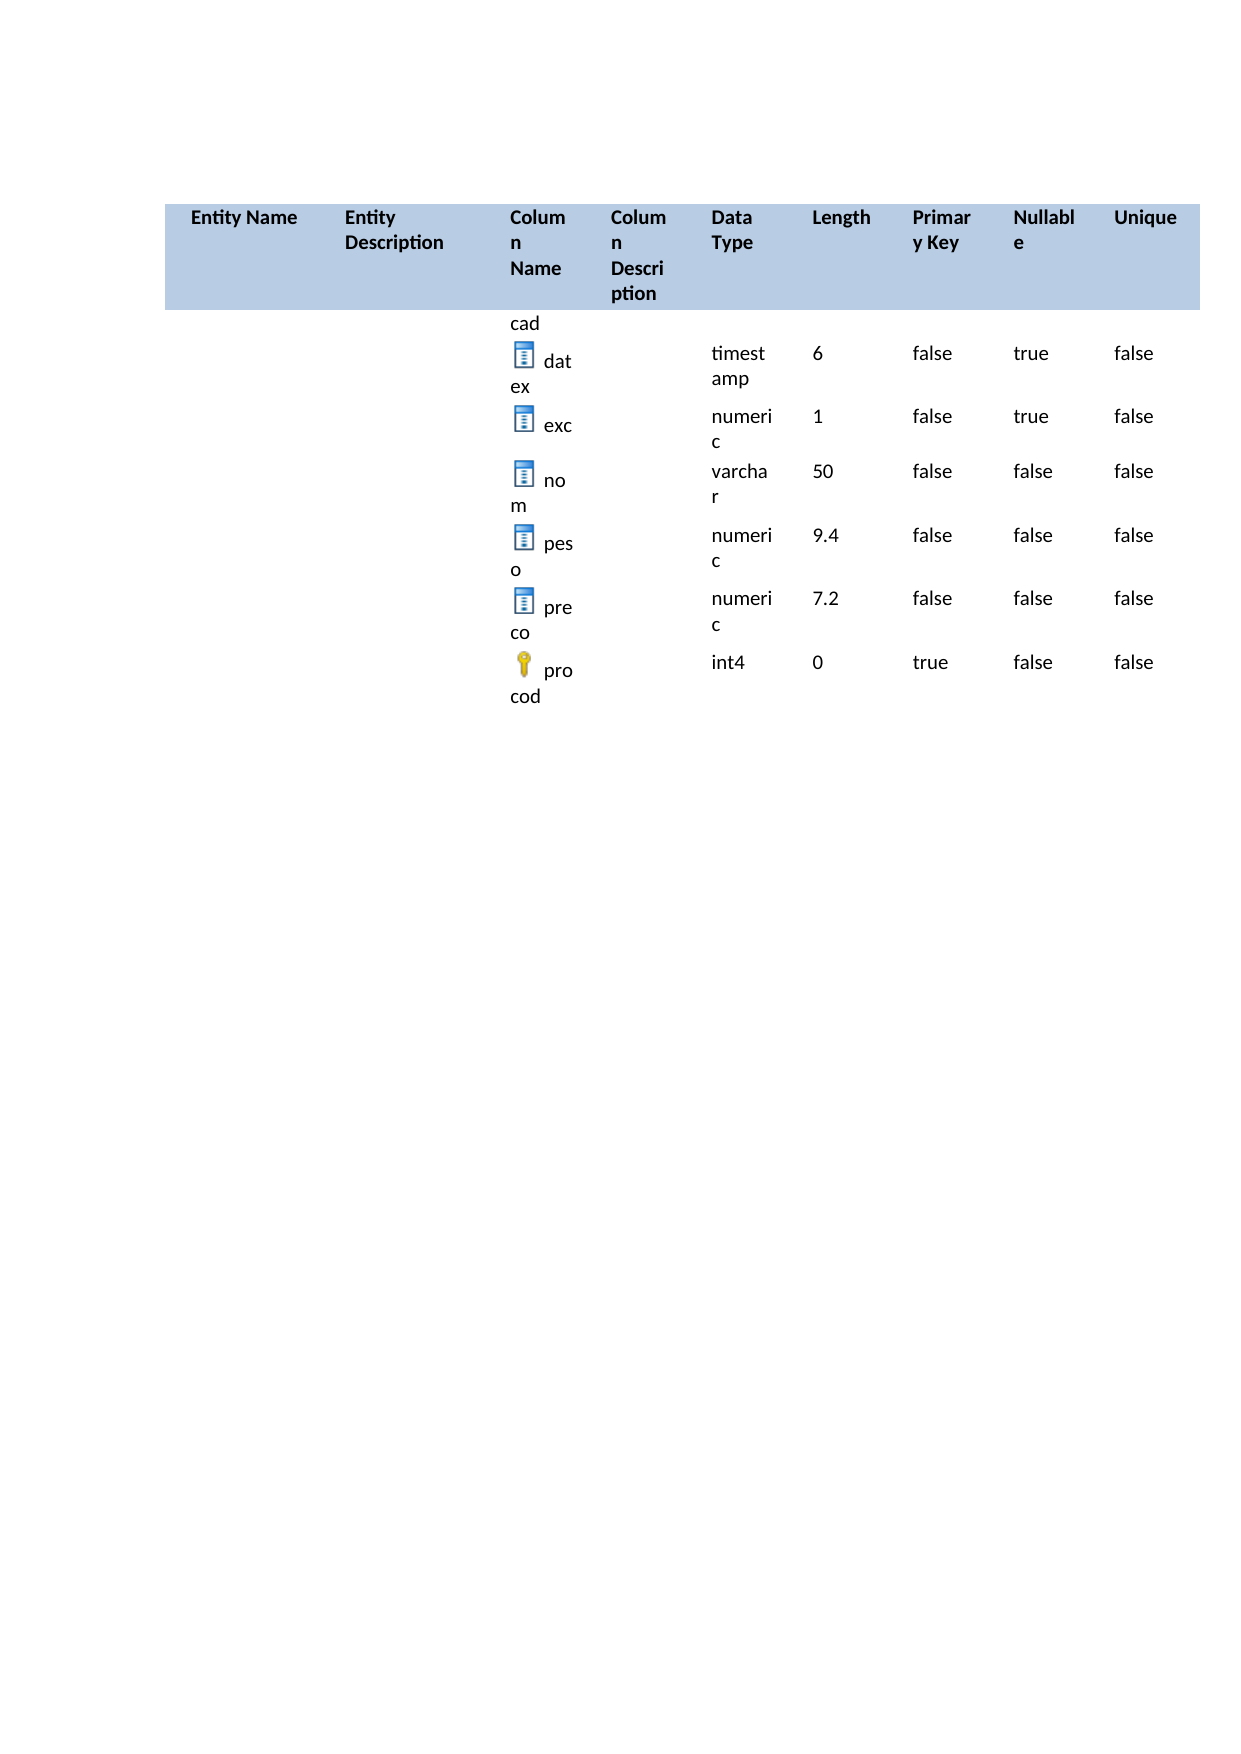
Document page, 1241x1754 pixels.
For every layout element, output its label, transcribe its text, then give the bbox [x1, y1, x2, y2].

table_cell [165, 310, 319, 712]
table_cell [585, 585, 685, 649]
table_cell [319, 310, 473, 712]
table_cell numeric [685, 522, 786, 585]
table_cell false [886, 585, 987, 649]
table_cell false [987, 585, 1088, 649]
table_header cad [484, 310, 584, 340]
table_header [1189, 204, 1200, 310]
table_cell 7.2 [786, 585, 886, 649]
table_cell false [886, 522, 987, 585]
table_header [886, 310, 987, 340]
picture [510, 650, 539, 678]
table_cell 6 [786, 340, 886, 403]
table_cell false [1088, 649, 1189, 712]
picture [510, 404, 539, 432]
picture [510, 340, 539, 369]
table_cell numeric [685, 403, 786, 458]
table_cell 1 [786, 403, 886, 458]
table_header Primary Key [886, 204, 987, 310]
table_cell false [886, 458, 987, 522]
table_header Data Type [685, 204, 786, 310]
table_cell nom [484, 458, 584, 522]
table_cell [585, 522, 685, 585]
table_cell 9.4 [786, 522, 886, 585]
picture [510, 586, 539, 614]
table_cell false [1088, 458, 1189, 522]
table_cell false [1088, 403, 1189, 458]
table_header Entity Description [319, 204, 473, 310]
table_cell timestamp [685, 340, 786, 403]
table_cell true [987, 403, 1088, 458]
table_cell true [886, 649, 987, 712]
table_cell false [987, 522, 1088, 585]
table_cell numeric [685, 585, 786, 649]
table_cell int4 [685, 649, 786, 712]
table_header [987, 310, 1088, 340]
table_header [786, 310, 886, 340]
table_cell varchar [685, 458, 786, 522]
table_cell peso [484, 522, 584, 585]
table_cell 50 [786, 458, 886, 522]
table_cell [585, 649, 685, 712]
table_cell [585, 403, 685, 458]
table_cell false [1088, 585, 1189, 649]
table_header Column Description [585, 204, 685, 310]
table_cell datex [484, 340, 584, 403]
table_cell false [1088, 340, 1189, 403]
table_cell false [886, 403, 987, 458]
table_header [1088, 310, 1189, 340]
table_header Column Name [484, 204, 584, 310]
table_cell [585, 340, 685, 403]
table_cell true [987, 340, 1088, 403]
table_cell false [886, 340, 987, 403]
table_cell exc [484, 403, 584, 458]
table_cell false [987, 649, 1088, 712]
table_header Length [786, 204, 886, 310]
table_cell false [987, 458, 1088, 522]
table_header [473, 204, 484, 310]
table_header [585, 310, 685, 340]
table_cell [585, 458, 685, 522]
picture [510, 459, 539, 487]
table_cell [473, 310, 484, 712]
table_header Unique [1088, 204, 1189, 310]
table_header Entity Name [165, 204, 319, 310]
table_cell false [1088, 522, 1189, 585]
table_header Nullable [987, 204, 1088, 310]
table_cell procod [484, 649, 584, 712]
table_header [685, 310, 786, 340]
table_cell 0 [786, 649, 886, 712]
picture [510, 523, 539, 551]
table_cell [1189, 310, 1200, 712]
table_cell preco [484, 585, 584, 649]
